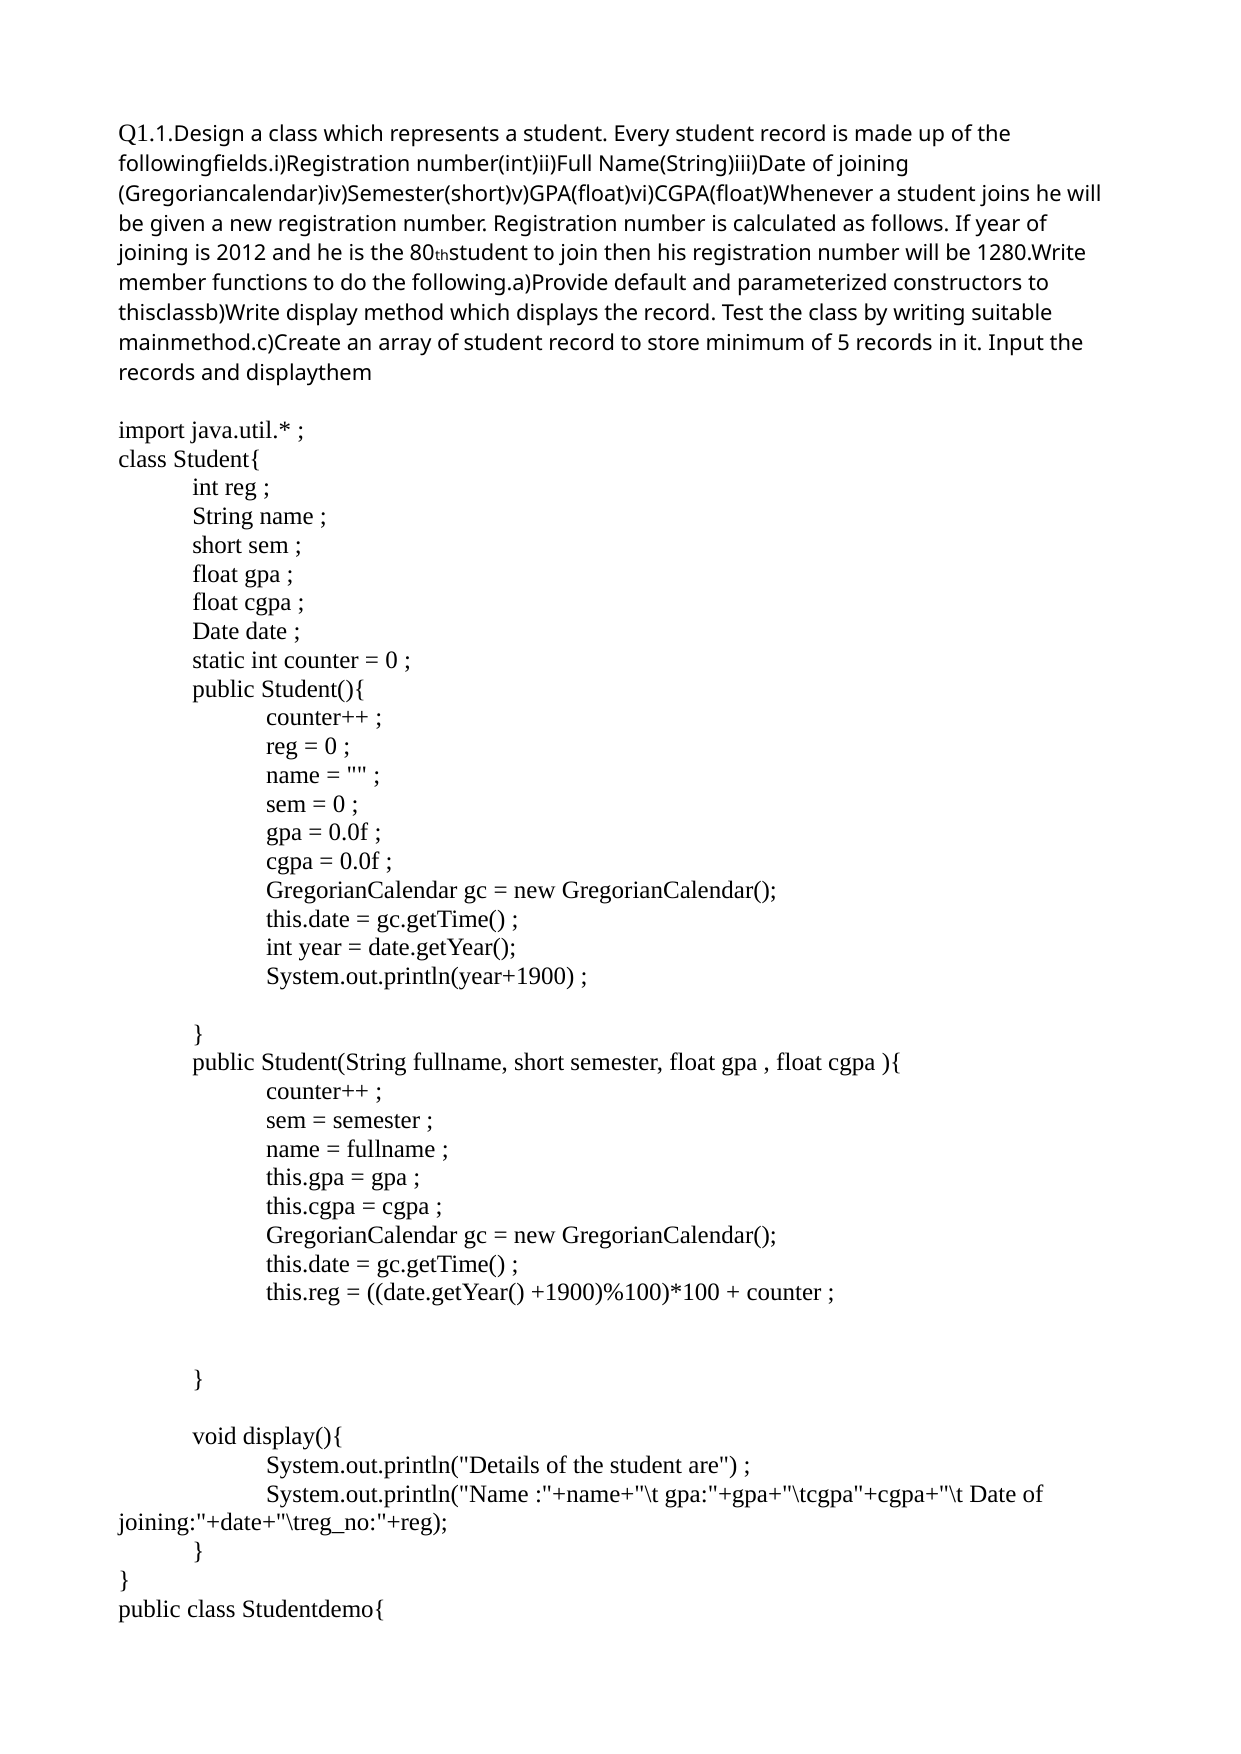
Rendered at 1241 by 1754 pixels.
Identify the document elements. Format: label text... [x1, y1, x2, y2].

text gpa = 0.0f ; [118, 817, 1122, 846]
text String name ; [118, 501, 1122, 530]
text Q1.1.Design a class which represents a student. Every student record is made up of the followingfields.i)Registration number(int)ii)Full Name(String)iii)Date of joining (Gregoriancalendar)iv)Semester(short)v)GPA(float)vi)CGPA(float)Whenever a student joins he will be given a new registration number. Registration number is calculated as follows. If year of joining is 2012 and he is the 80thstudent to join then his registration number will be 1280.Write member functions to do the following.a)Provide default and parameterized constructors to thisclassb)Write display method which displays the record. Test the class by writing suitable mainmethod.c)Create an array of student record to store minimum of 5 records in it. Input the records and displaythem [118, 118, 1122, 386]
text import java.util.* ; [118, 415, 1122, 444]
text GregorianCalendar gc = new GregorianCalendar(); [118, 875, 1122, 904]
text Date date ; [118, 616, 1122, 645]
text class Student{ [118, 444, 1122, 472]
text static int counter = 0 ; [118, 645, 1122, 674]
text this.date = gc.getTime() ; [118, 904, 1122, 932]
text } [118, 1019, 1122, 1047]
text reg = 0 ; [118, 731, 1122, 760]
text int year = date.getYear(); [118, 932, 1122, 961]
text short sem ; [118, 530, 1122, 559]
text System.out.println("Details of the student are") ; [118, 1450, 1122, 1479]
text sem = semester ; [118, 1105, 1122, 1134]
text void display(){ [118, 1421, 1122, 1450]
text public Student(){ [118, 674, 1122, 702]
text public Student(String fullname, short semester, float gpa , float cgpa ){ [118, 1047, 1122, 1076]
text this.gpa = gpa ; [118, 1162, 1122, 1191]
text name = fullname ; [118, 1134, 1122, 1162]
text public class Studentdemo{ [118, 1594, 1122, 1622]
text } [118, 1364, 1122, 1392]
text } [118, 1536, 1122, 1565]
text counter++ ; [118, 1076, 1122, 1105]
text System.out.println("Name :"+name+"\t gpa:"+gpa+"\tcgpa"+cgpa+"\t Date of joining:"+date+"\treg_no:"+reg); [118, 1479, 1122, 1536]
text System.out.println(year+1900) ; [118, 961, 1122, 990]
text this.date = gc.getTime() ; [118, 1249, 1122, 1277]
text this.cgpa = cgpa ; [118, 1191, 1122, 1220]
text GregorianCalendar gc = new GregorianCalendar(); [118, 1220, 1122, 1249]
text counter++ ; [118, 702, 1122, 731]
text sem = 0 ; [118, 789, 1122, 817]
text float cgpa ; [118, 587, 1122, 616]
text cgpa = 0.0f ; [118, 846, 1122, 875]
text float gpa ; [118, 559, 1122, 587]
text this.reg = ((date.getYear() +1900)%100)*100 + counter ; [118, 1277, 1122, 1306]
text name = "" ; [118, 760, 1122, 789]
text } [118, 1565, 1122, 1594]
text int reg ; [118, 472, 1122, 501]
